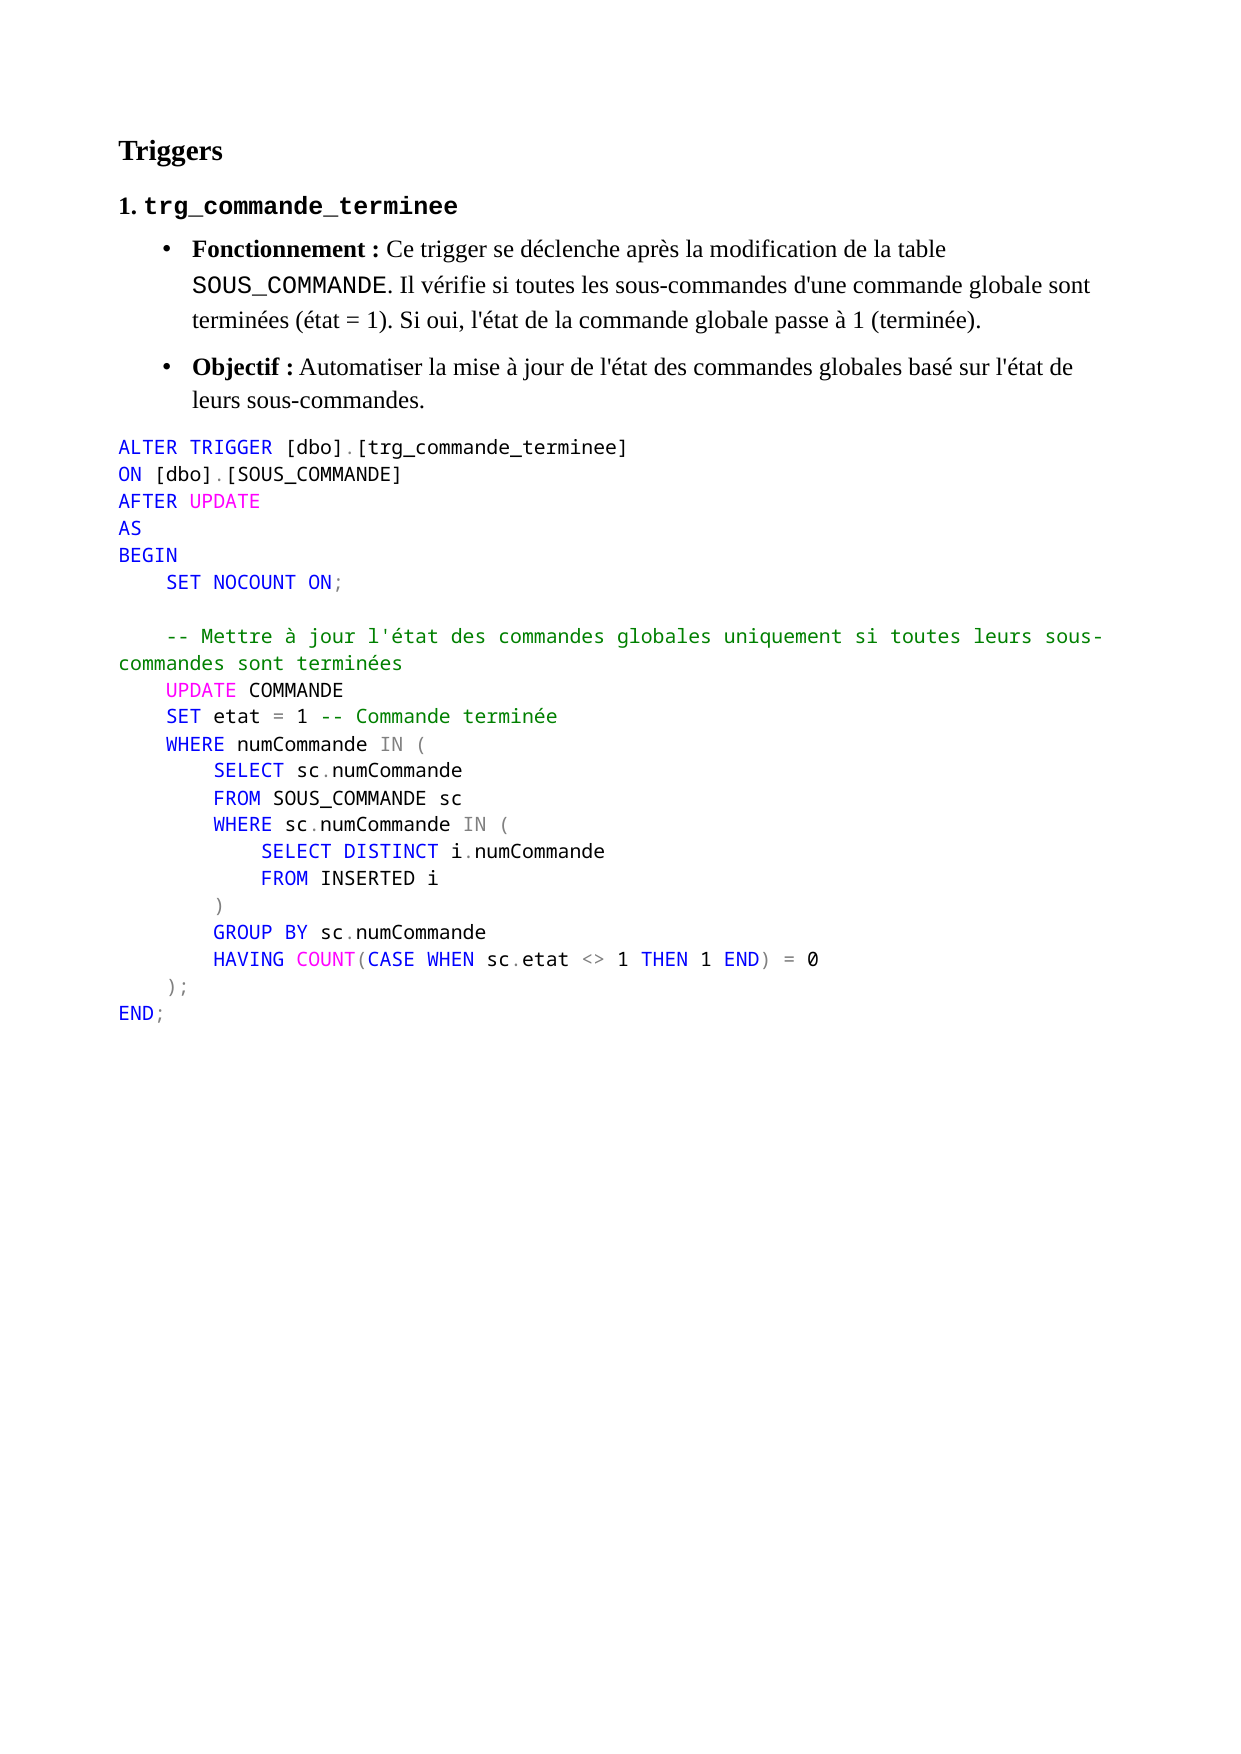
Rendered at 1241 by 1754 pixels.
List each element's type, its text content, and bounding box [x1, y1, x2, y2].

list Objectif : Automatiser la mise à jour de l'état des commandes globales basé sur l'état de leurs sous-commandes. [162, 352, 1122, 414]
subtitle Triggers [118, 133, 1122, 166]
text SELECT DISTINCT i.numCommande [118, 838, 1122, 865]
text WHERE numCommande IN ( [118, 730, 1122, 757]
text SET etat = 1 -- Commande terminée [118, 703, 1122, 730]
text SET NOCOUNT ON; [118, 568, 1122, 595]
text HAVING COUNT(CASE WHEN sc.etat <> 1 THEN 1 END) = 0 [118, 946, 1122, 973]
text ALTER TRIGGER [dbo].[trg_commande_terminee] [118, 433, 1122, 460]
text WHERE sc.numCommande IN ( [118, 811, 1122, 838]
text -- Mettre à jour l'état des commandes globales uniquement si toutes leurs sous-commandes sont terminées [118, 622, 1122, 676]
text UPDATE COMMANDE [118, 676, 1122, 703]
text AS [118, 514, 1122, 541]
text AFTER UPDATE [118, 487, 1122, 514]
text SELECT sc.numCommande [118, 757, 1122, 784]
text FROM INSERTED i [118, 865, 1122, 892]
text ON [dbo].[SOUS_COMMANDE] [118, 460, 1122, 487]
subtitle 1. trg_commande_terminee [118, 191, 1122, 222]
text ) [118, 892, 1122, 919]
text BEGIN [118, 541, 1122, 568]
text GROUP BY sc.numCommande [118, 919, 1122, 946]
text FROM SOUS_COMMANDE sc [118, 784, 1122, 811]
text END; [118, 999, 1122, 1027]
text ); [118, 973, 1122, 999]
list Fonctionnement : Ce trigger se déclenche après la modification de la table SOUS_COMMANDE. Il vérifie si toutes les sous-commandes d'une commande globale sont terminées (état = 1). Si oui, l'état de la commande globale passe à 1 (terminée). [162, 234, 1122, 333]
